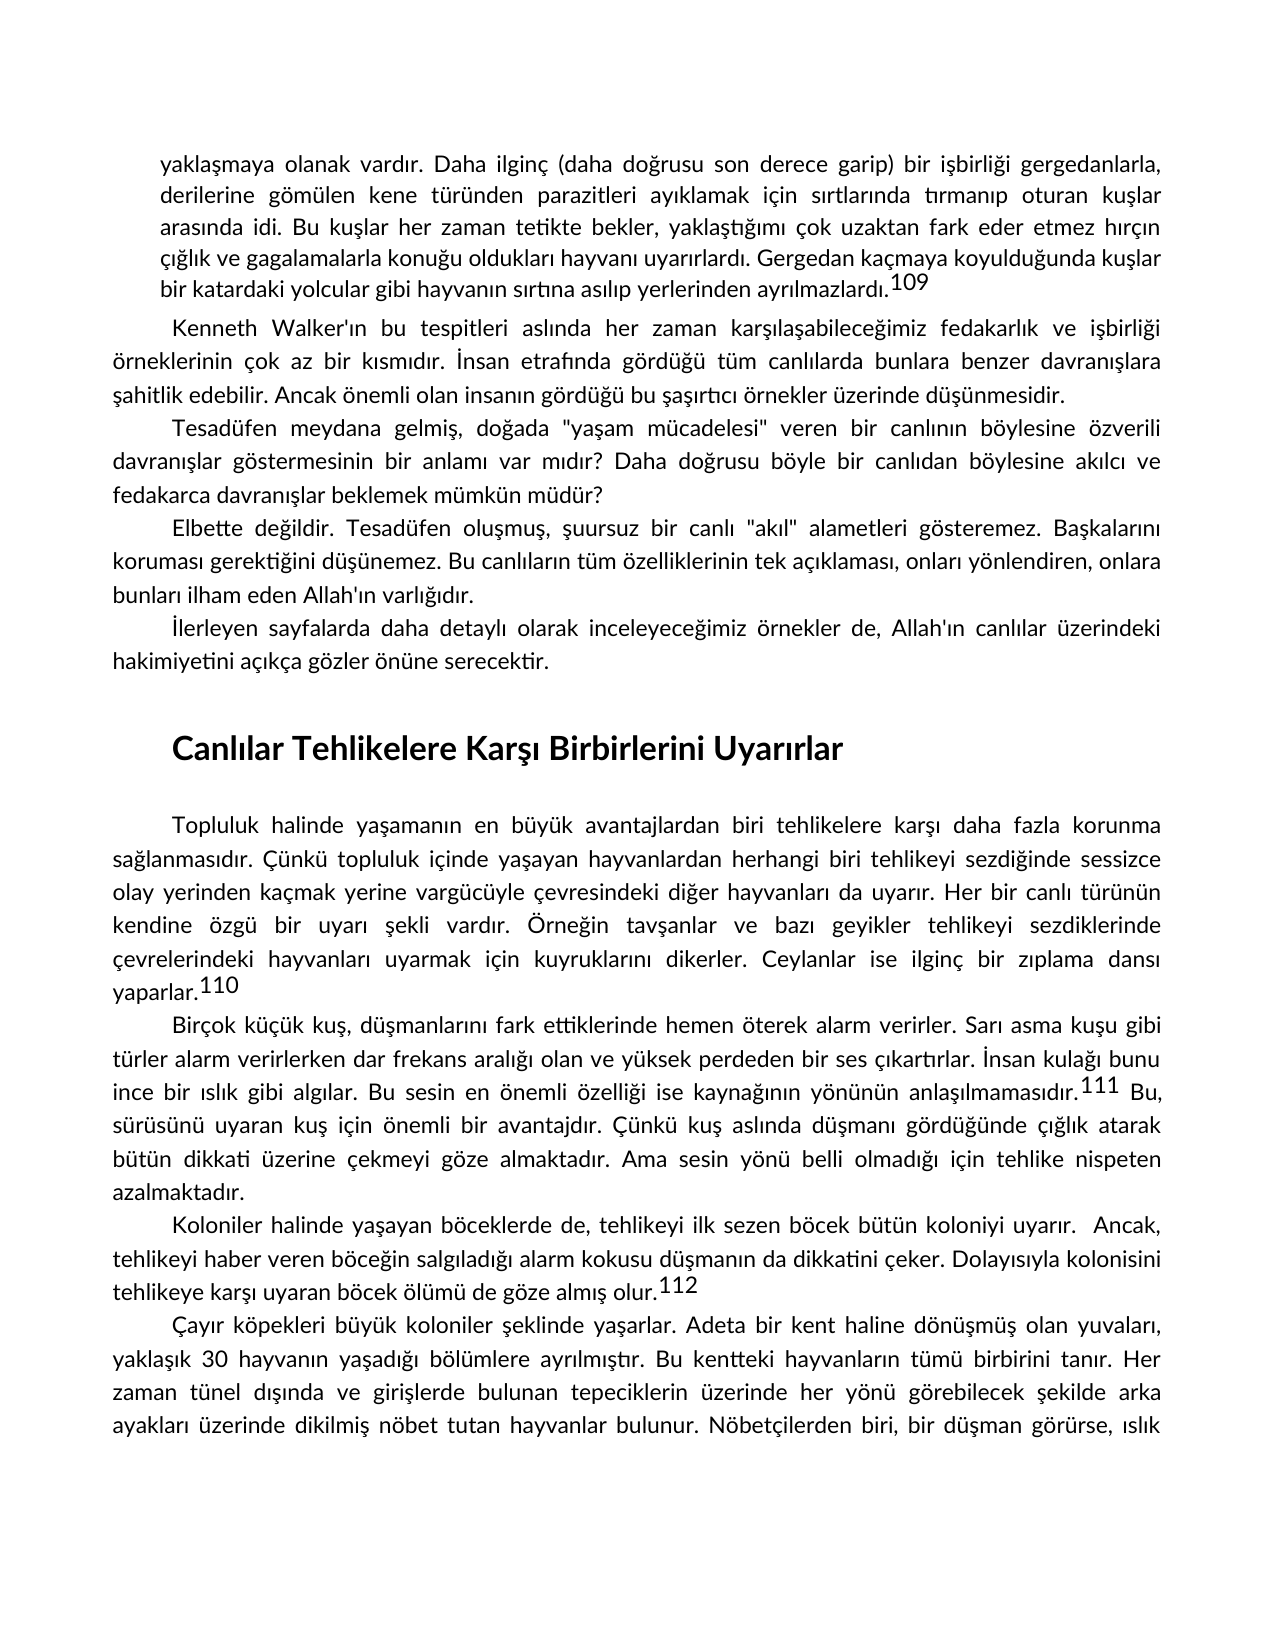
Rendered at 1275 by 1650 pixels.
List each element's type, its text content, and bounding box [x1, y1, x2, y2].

text Koloniler halinde yaşayan böceklerde de, tehlikeyi ilk sezen böcek bütün koloniyi uyarır. Ancak, tehlikeyi haber veren böceğin salgıladığı alarm kokusu düşmanın da dikkatini çeker. Dolayısıyla kolonisini tehlikeye karşı uyaran böcek ölümü de göze almış olur.112 [112, 1207, 1162, 1307]
text Kenneth Walker'ın bu tespitleri aslında her zaman karşılaşabileceğimiz fedakarlık ve işbirliği örneklerinin çok az bir kısmıdır. İnsan etrafında gördüğü tüm canlılarda bunlara benzer davranışlara şahitlik edebilir. Ancak önemli olan insanın gördüğü bu şaşırtıcı örnekler üzerinde düşünmesidir. [112, 310, 1162, 410]
text Topluluk halinde yaşamanın en büyük avantajlardan biri tehlikelere karşı daha fazla korunma sağlanmasıdır. Çünkü topluluk içinde yaşayan hayvanlardan herhangi biri tehlikeyi sezdiğinde sessizce olay yerinden kaçmak yerine vargücüyle çevresindeki diğer hayvanları da uyarır. Her bir canlı türünün kendine özgü bir uyarı şekli vardır. Örneğin tavşanlar ve bazı geyikler tehlikeyi sezdiklerinde çevrelerindeki hayvanları uyarmak için kuyruklarını dikerler. Ceylanlar ise ilginç bir zıplama dansı yaparlar.110 [112, 807, 1162, 1007]
text Çayır köpekleri büyük koloniler şeklinde yaşarlar. Adeta bir kent haline dönüşmüş olan yuvaları, yaklaşık 30 hayvanın yaşadığı bölümlere ayrılmıştır. Bu kentteki hayvanların tümü birbirini tanır. Her zaman tünel dışında ve girişlerde bulunan tepeciklerin üzerinde her yönü görebilecek şekilde arka ayakları üzerinde dikilmiş nöbet tutan hayvanlar bulunur. Nöbetçilerden biri, bir düşman görürse, ıslık [112, 1307, 1162, 1441]
text İlerleyen sayfalarda daha detaylı olarak inceleyeceğimiz örnekler de, Allah'ın canlılar üzerindeki hakimiyetini açıkça gözler önüne serecektir. [112, 610, 1162, 676]
text Birçok küçük kuş, düşmanlarını fark ettiklerinde hemen öterek alarm verirler. Sarı asma kuşu gibi türler alarm verirlerken dar frekans aralığı olan ve yüksek perdeden bir ses çıkartırlar. İnsan kulağı bunu ince bir ıslık gibi algılar. Bu sesin en önemli özelliği ise kaynağının yönünün anlaşılmamasıdır.111 Bu, sürüsünü uyaran kuş için önemli bir avantajdır. Çünkü kuş aslında düşmanı gördüğünde çığlık atarak bütün dikkati üzerine çekmeyi göze almaktadır. Ama sesin yönü belli olmadığı için tehlike nispeten azalmaktadır. [112, 1007, 1162, 1207]
text Canlılar Tehlikelere Karşı Birbirlerini Uyarırlar [112, 734, 1162, 767]
text Elbette değildir. Tesadüfen oluşmuş, şuursuz bir canlı "akıl" alametleri gösteremez. Başkalarını koruması gerektiğini düşünemez. Bu canlıların tüm özelliklerinin tek açıklaması, onları yönlendiren, onlara bunları ilham eden Allah'ın varlığıdır. [112, 510, 1162, 610]
text yaklaşmaya olanak vardır. Daha ilginç (daha doğrusu son derece garip) bir işbirliği gergedanlarla, derilerine gömülen kene türünden parazitleri ayıklamak için sırtlarında tırmanıp oturan kuşlar arasında idi. Bu kuşlar her zaman tetikte bekler, yaklaştığımı çok uzaktan fark eder etmez hırçın çığlık ve gagalamalarla konuğu oldukları hayvanı uyarırlardı. Gergedan kaçmaya koyulduğunda kuşlar bir katardaki yolcular gibi hayvanın sırtına asılıp yerlerinden ayrılmazlardı.109 [160, 148, 1162, 304]
text Tesadüfen meydana gelmiş, doğada "yaşam mücadelesi" veren bir canlının böylesine özverili davranışlar göstermesinin bir anlamı var mıdır? Daha doğrusu böyle bir canlıdan böylesine akılcı ve fedakarca davranışlar beklemek mümkün müdür? [112, 410, 1162, 510]
